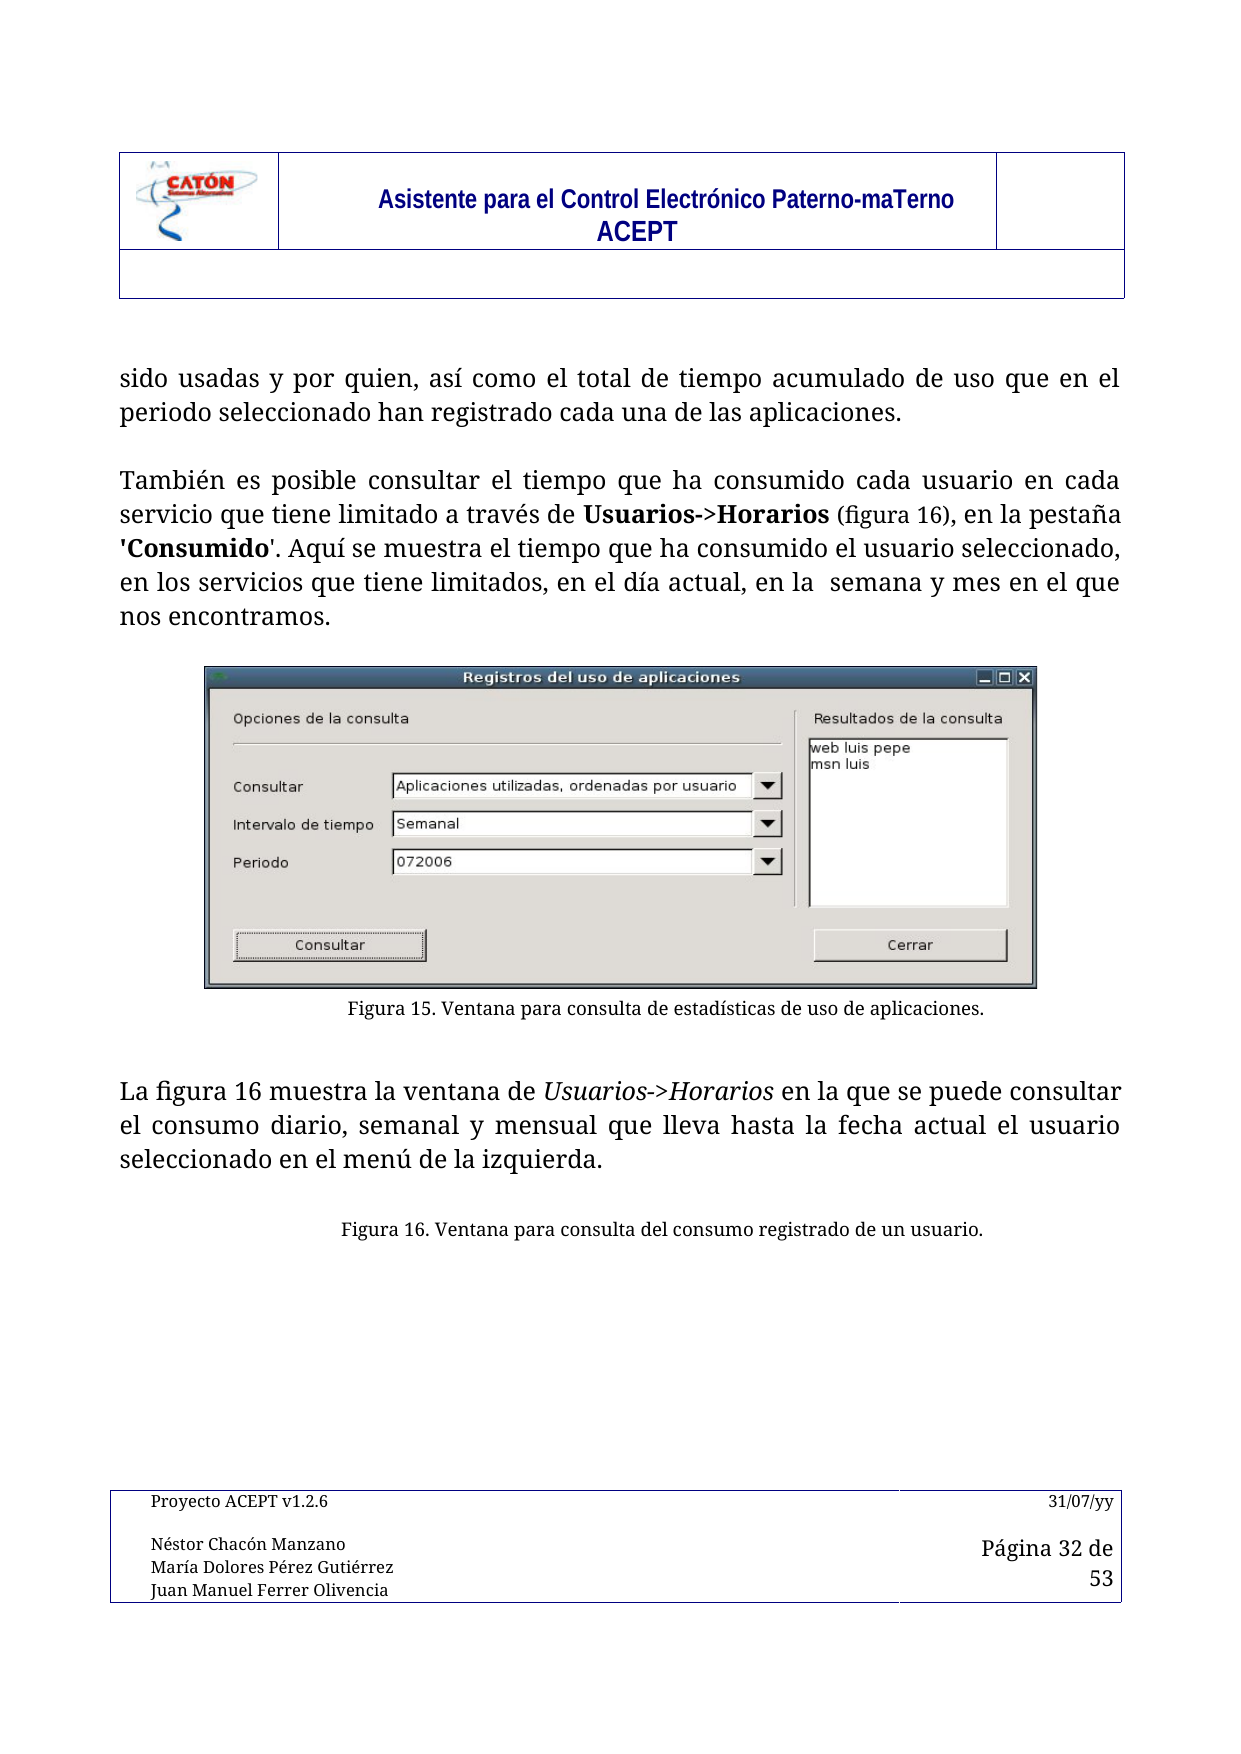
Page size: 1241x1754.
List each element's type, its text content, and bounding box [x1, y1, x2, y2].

text sido usadas y por quien, así como el total de tiempo acumulado de uso que en el periodo seleccionado han registrado cada una de las aplicaciones. [44, 361, 1122, 429]
picture [204, 666, 1038, 989]
text Figura 16. Ventana para consulta del consumo registrado de un usuario. [119, 1210, 1122, 1244]
text También es posible consultar el tiempo que ha consumido cada usuario en cada servicio que tiene limitado a través de Usuarios->Horarios (figura 16), en la pestaña 'Consumido'. Aquí se muestra el tiempo que ha consumido el usuario seleccionado, en los servicios que tiene limitados, en el día actual, en la semana y mes en el que nos encontramos. [44, 463, 1122, 633]
picture [136, 161, 258, 241]
text Figura 15. Ventana para consulta de estadísticas de uso de aplicaciones. [119, 667, 1122, 1023]
text La figura 16 muestra la ventana de Usuarios->Horarios en la que se puede consultar el consumo diario, semanal y mensual que lleva hasta la fecha actual el usuario seleccionado en el menú de la izquierda. [44, 1074, 1122, 1176]
